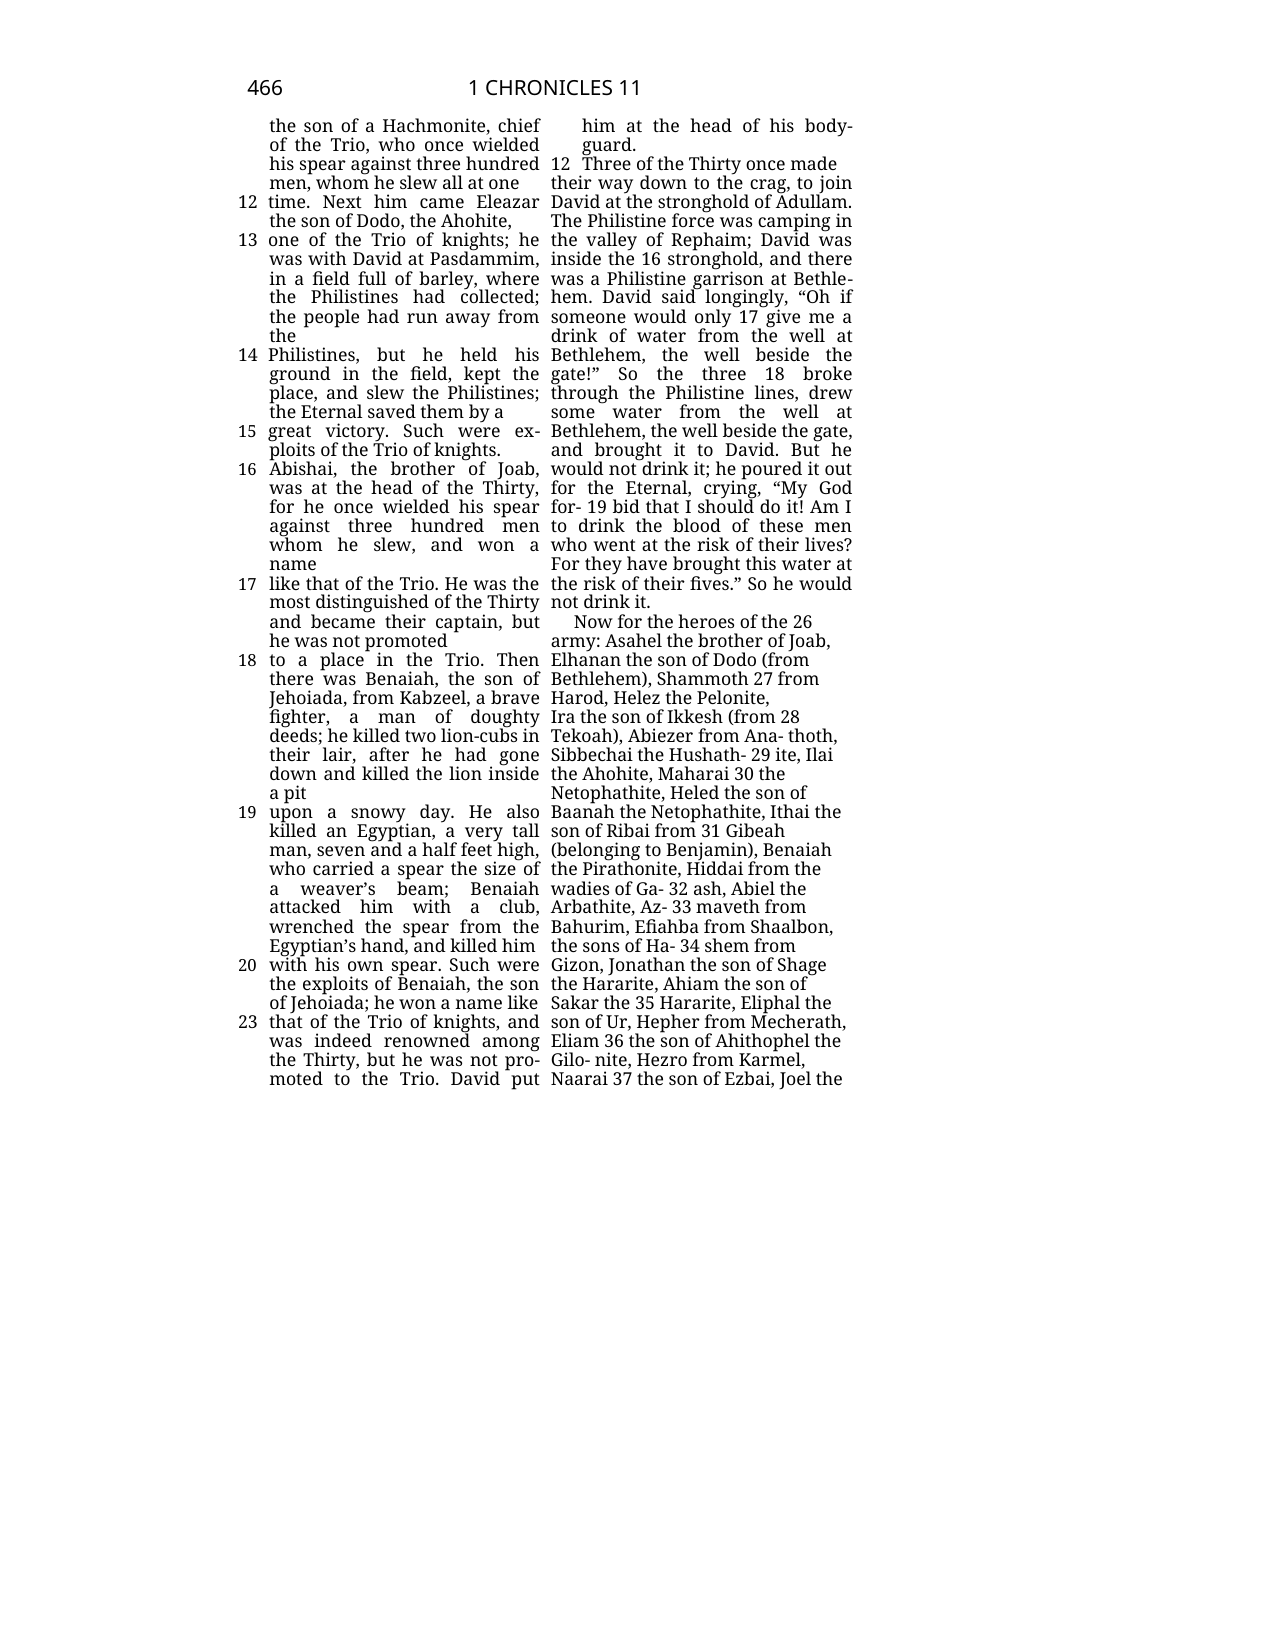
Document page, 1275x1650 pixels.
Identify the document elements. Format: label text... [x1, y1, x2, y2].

list upon a snowy day. He also killed an Egyptian, a very tall man, seven and a half feet high, who carried a spear the size of a weaver’s beam; Benaiah attacked him with a club, wrenched the spear from the Egyptian’s hand, and killed him [238, 803, 540, 956]
list him at the head of his body­guard. [551, 117, 853, 155]
text Now for the heroes of the 26 army: Asahel the brother of Joab, Elhanan the son of Dodo (from Bethlehem), Shammoth 27 from Harod, Helez the Pelonite, [551, 613, 853, 708]
list time. Next him came Eleazar the son of Dodo, the Ahohite, [238, 193, 540, 232]
text the son of a Hachmonite, chief of the Trio, who once wielded his spear against three hundred men, whom he slew all at one [269, 117, 540, 193]
list like that of the Trio. He was the most distinguished of the Thirty and became their cap­tain, but he was not promoted [238, 575, 540, 651]
list Three of the Thirty once made [551, 155, 853, 174]
list great victory. Such were ex­ploits of the Trio of knights. [238, 422, 540, 460]
list with his own spear. Such were the exploits of Benaiah, the son of Jehoiada; he won a name like [238, 956, 540, 1013]
text Ira the son of Ikkesh (from 28 Tekoah), Abiezer from Ana- thoth, Sibbechai the Hushath- 29 ite, Ilai the Ahohite, Maharai 30 the Netophathite, Heled the son of Baanah the Netophathite, Ithai the son of Ribai from 31 Gibeah (belonging to Benja­min), Benaiah the Pirathonite, Hiddai from the wadies of Ga- 32 ash, Abiel the Arbathite, Az- 33 maveth from Bahurim, Efiahba from Shaalbon, the sons of Ha- 34 shem from Gizon, Jonathan the son of Shage the Hararite, Ahiam the son of Sakar the 35 Hararite, Eliphal the son of Ur, Hepher from Mecherath, Eliam 36 the son of Ahithophel the Gilo- nite, Hezro from Karmel, Naarai 37 the son of Ezbai, Joel the [551, 708, 853, 1089]
text their way down to the crag, to join David at the stronghold of Adullam. The Philistine force was camping in the valley of Rephaim; David was inside the 16 stronghold, and there was a Philistine garrison at Bethle­hem. David said longingly, “Oh if someone would only 17 give me a drink of water from the well at Bethlehem, the well beside the gate!” So the three 18 broke through the Philistine lines, drew some water from the well at Bethlehem, the well be­side the gate, and brought it to David. But he would not drink it; he poured it out for the Eternal, crying, “My God for- 19 bid that I should do it! Am I to drink the blood of these men who went at the risk of their lives? For they have brought this water at the risk of their fives.” So he would not drink it. [551, 174, 853, 613]
list Philistines, but he held his ground in the field, kept the place, and slew the Philistines; the Eternal saved them by a [238, 346, 540, 422]
list that of the Trio of knights, and was indeed renowned among the Thirty, but he was not pro­moted to the Trio. David put [238, 1013, 540, 1089]
list to a place in the Trio. Then there was Benaiah, the son of Jehoiada, from Kabzeel, a brave fighter, a man of doughty deeds; he killed two lion-cubs in their lair, after he had gone down and killed the lion inside a pit [238, 651, 540, 803]
list Abishai, the brother of Joab, was at the head of the Thirty, for he once wielded his spear against three hundred men whom he slew, and won a name [238, 460, 540, 575]
list one of the Trio of knights; he was with David at Pasdammim, in a field full of barley, where the Philistines had collected; the people had run away from the [238, 232, 540, 346]
